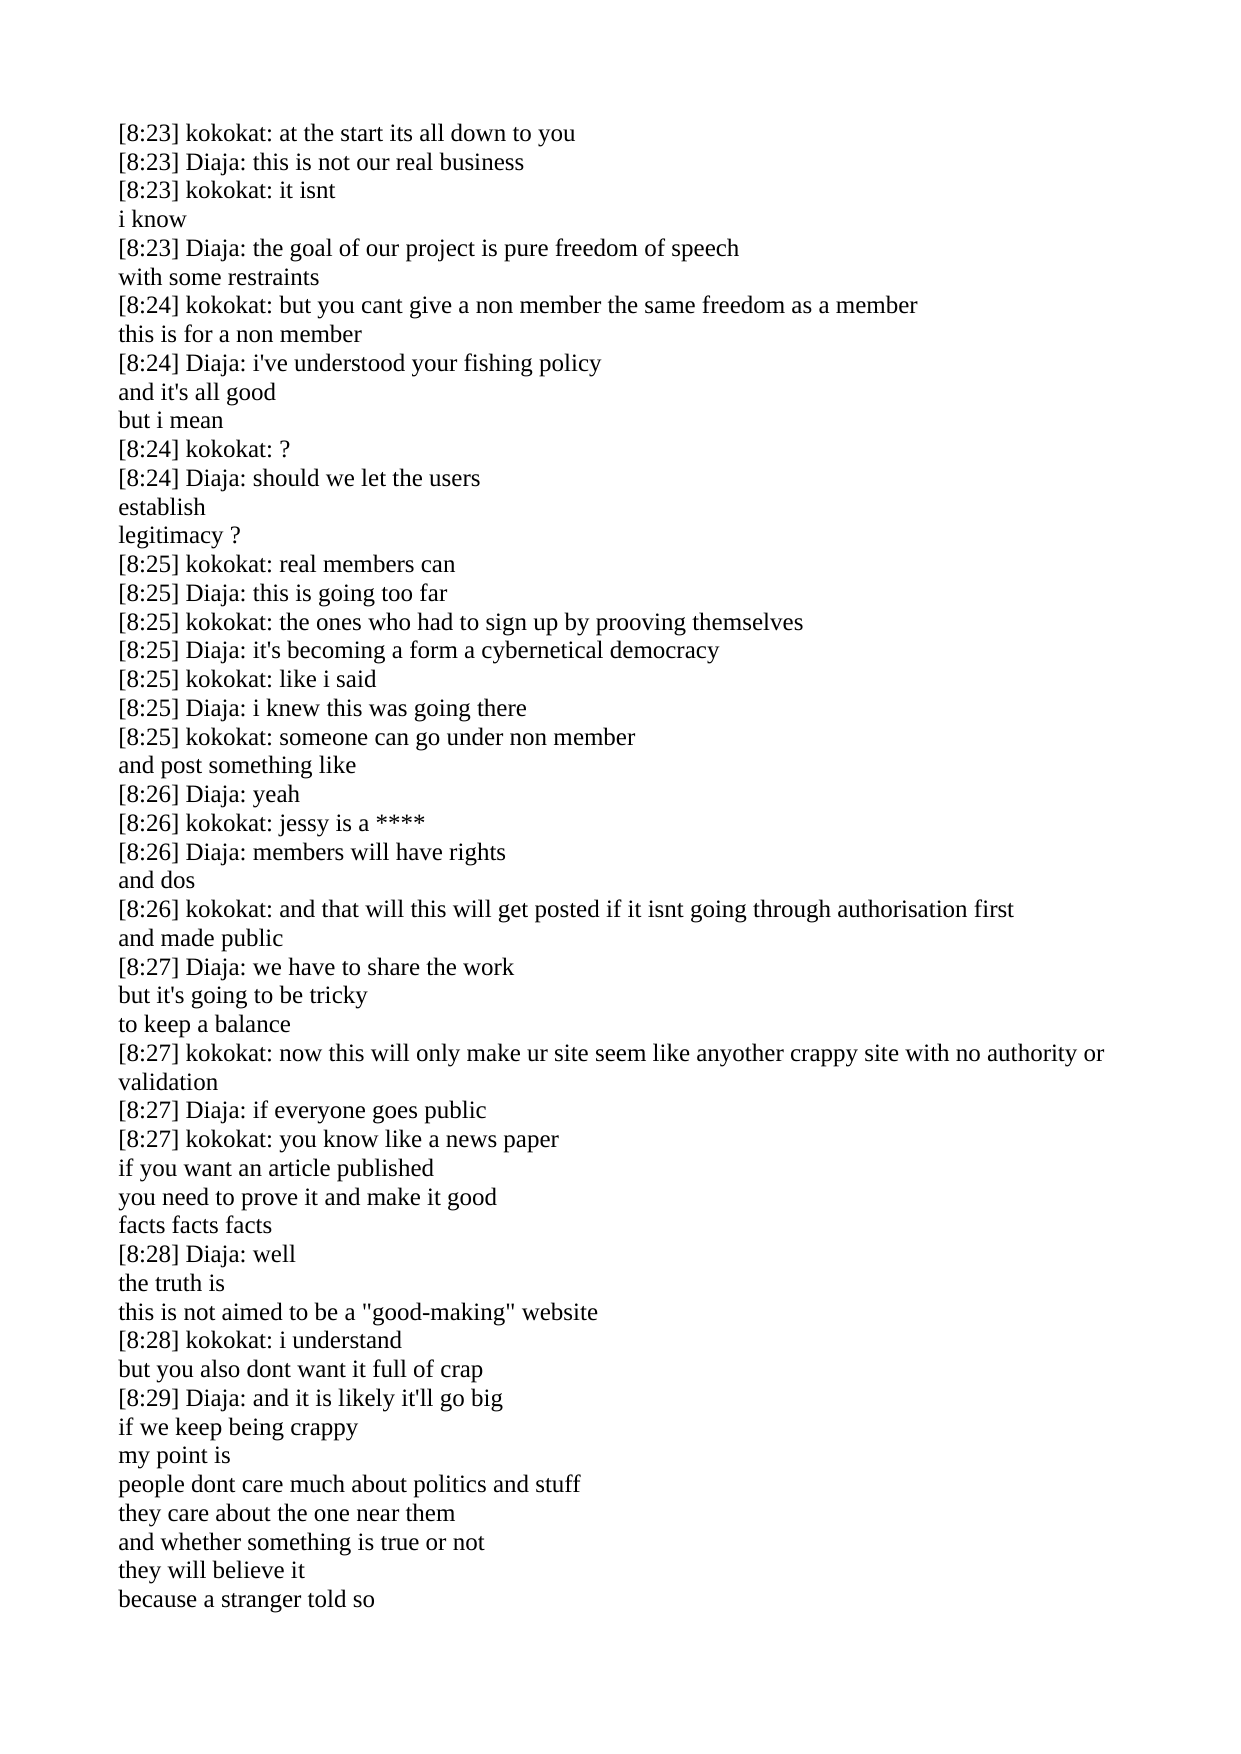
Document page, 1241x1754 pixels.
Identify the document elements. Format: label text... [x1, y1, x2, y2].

text [8:24] kokokat: but you cant give a non member the same freedom as a member [118, 291, 1122, 319]
text [8:23] Diaja: the goal of our project is pure freedom of speech [118, 233, 1122, 262]
text [8:25] kokokat: the ones who had to sign up by prooving themselves [118, 607, 1122, 636]
text but it's going to be tricky [118, 981, 1122, 1009]
text and post something like [118, 751, 1122, 779]
text [8:26] Diaja: members will have rights [118, 837, 1122, 866]
text facts facts facts [118, 1211, 1122, 1239]
text [8:27] kokokat: you know like a news paper [118, 1124, 1122, 1153]
text [8:25] Diaja: this is going too far [118, 578, 1122, 607]
text if we keep being crappy [118, 1412, 1122, 1441]
text people dont care much about politics and stuff [118, 1469, 1122, 1498]
text [8:23] Diaja: this is not our real business [118, 147, 1122, 176]
text [8:24] kokokat: ? [118, 434, 1122, 463]
text they will believe it [118, 1556, 1122, 1584]
text [8:27] Diaja: if everyone goes public [118, 1096, 1122, 1124]
text [8:28] Diaja: well [118, 1239, 1122, 1268]
text my point is [118, 1441, 1122, 1469]
text [8:25] kokokat: someone can go under non member [118, 722, 1122, 751]
text establish [118, 492, 1122, 521]
text [8:25] kokokat: real members can [118, 549, 1122, 578]
text [8:29] Diaja: and it is likely it'll go big [118, 1383, 1122, 1412]
text [8:23] kokokat: it isnt [118, 176, 1122, 204]
text and made public [118, 923, 1122, 952]
text but you also dont want it full of crap [118, 1354, 1122, 1383]
text and dos [118, 866, 1122, 894]
text [8:24] Diaja: should we let the users [118, 463, 1122, 492]
text [8:25] Diaja: i knew this was going there [118, 693, 1122, 722]
text [8:26] kokokat: jessy is a **** [118, 808, 1122, 837]
text [8:27] Diaja: we have to share the work [118, 952, 1122, 981]
text legitimacy ? [118, 521, 1122, 549]
text but i mean [118, 406, 1122, 434]
text the truth is [118, 1268, 1122, 1297]
text [8:27] kokokat: now this will only make ur site seem like anyother crappy site with no authority or validation [118, 1038, 1122, 1096]
text i know [118, 204, 1122, 233]
text to keep a balance [118, 1009, 1122, 1038]
text if you want an article published [118, 1153, 1122, 1182]
text [8:23] kokokat: at the start its all down to you [118, 118, 1122, 147]
text [8:25] Diaja: it's becoming a form a cybernetical democracy [118, 636, 1122, 664]
text this is for a non member [118, 319, 1122, 348]
text and it's all good [118, 377, 1122, 406]
text with some restraints [118, 262, 1122, 291]
text [8:25] kokokat: like i said [118, 664, 1122, 693]
text they care about the one near them [118, 1498, 1122, 1527]
text because a stranger told so [118, 1584, 1122, 1613]
text [8:26] Diaja: yeah [118, 779, 1122, 808]
text [8:26] kokokat: and that will this will get posted if it isnt going through authorisation first [118, 894, 1122, 923]
text you need to prove it and make it good [118, 1182, 1122, 1211]
text [8:24] Diaja: i've understood your fishing policy [118, 348, 1122, 377]
text and whether something is true or not [118, 1527, 1122, 1556]
text [8:28] kokokat: i understand [118, 1326, 1122, 1354]
text this is not aimed to be a "good-making" website [118, 1297, 1122, 1326]
